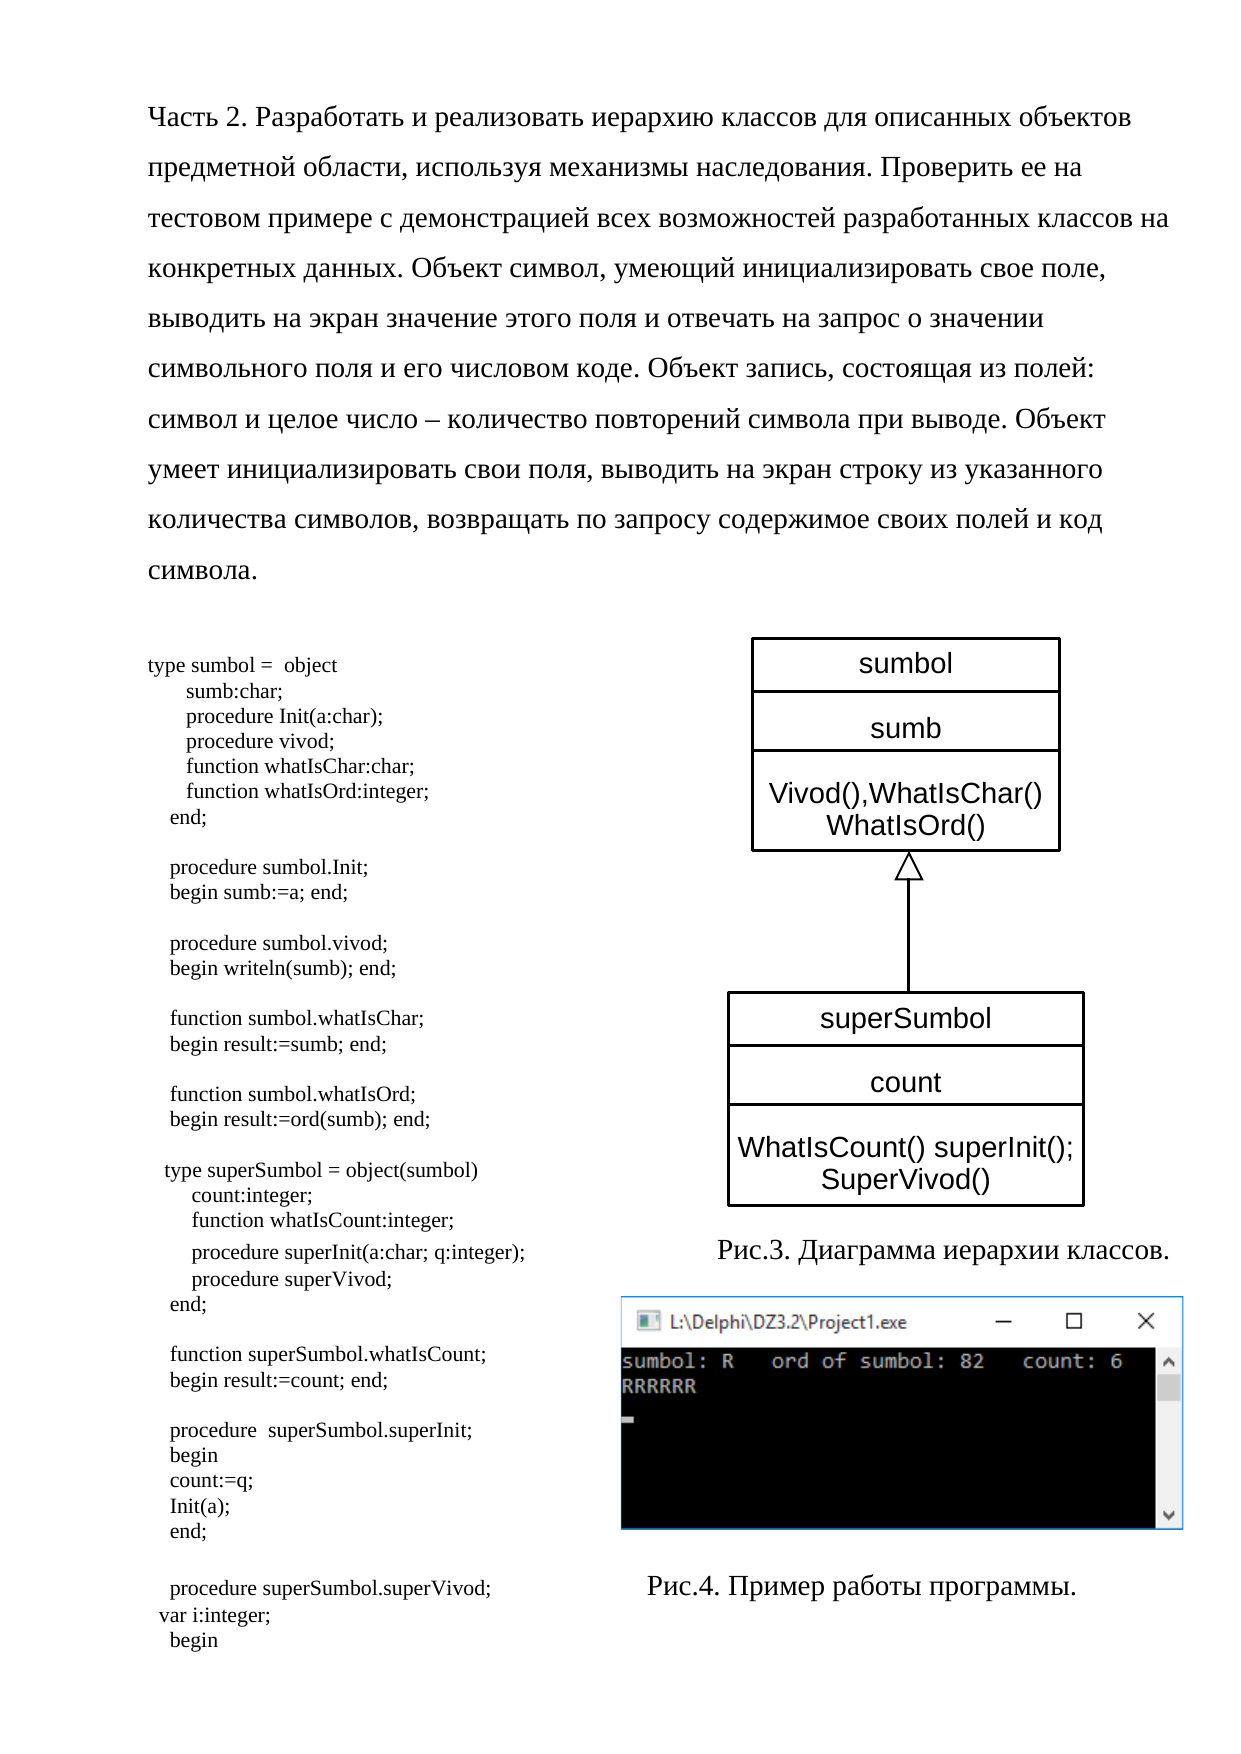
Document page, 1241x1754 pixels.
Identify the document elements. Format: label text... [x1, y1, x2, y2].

text [1085, 1157, 1181, 1182]
text begin result:=ord(sumb); end; [148, 1106, 727, 1131]
text procedure sumbol.Init; [148, 854, 906, 879]
text [910, 879, 1181, 904]
text [910, 930, 1181, 955]
text procedure superInit(a:char; q:integer); Рис.3. Диаграмма иерархии классов. [148, 1232, 1181, 1266]
text begin writeln(sumb); end; [148, 955, 907, 980]
text [1085, 1106, 1181, 1131]
text [1061, 652, 1181, 678]
text count:=q; [148, 1467, 620, 1493]
text type superSumbol = object(sumbol) [148, 1157, 727, 1182]
text function superSumbol.whatIsCount; [148, 1341, 620, 1367]
picture [620, 1296, 1184, 1530]
text begin [148, 1442, 620, 1467]
text [1061, 703, 1181, 728]
text [1061, 804, 1181, 829]
text type sumbol = object [148, 652, 751, 678]
text end; [148, 1518, 1181, 1543]
text begin result:=count; end; [148, 1367, 620, 1392]
text begin [148, 1627, 1181, 1652]
text [1085, 1081, 1181, 1106]
text function sumbol.whatIsChar; [148, 1005, 727, 1031]
text procedure Init(a:char); [148, 703, 751, 728]
text procedure superSumbol.superVivod; Рис.4. Пример работы программы. [148, 1568, 1181, 1602]
text end; [148, 804, 751, 829]
text end; [148, 1291, 1181, 1316]
text count:integer; [148, 1182, 727, 1207]
text [912, 854, 1181, 879]
text [1085, 1005, 1181, 1031]
text procedure superSumbol.superInit; [148, 1417, 620, 1442]
text [1085, 1182, 1181, 1207]
text begin sumb:=a; end; [148, 879, 907, 904]
text [1061, 753, 1181, 778]
text function whatIsCount:integer; [148, 1207, 1181, 1232]
text Init(a); [148, 1493, 620, 1518]
text Часть 2. Разработать и реализовать иерархию классов для описанных объектов предметной области, используя механизмы наследования. Проверить ее на тестовом примере с демонстрацией всех возможностей разработанных классов на конкретных данных. Объект символ, умеющий инициализировать свое поле, выводить на экран значение этого поля и отвечать на запрос о значении символьного поля и его числовом коде. Объект запись, состоящая из полей: символ и целое число – количество повторений символа при выводе. Объект умеет инициализировать свои поля, выводить на экран строку из указанного количества символов, возвращать по запросу содержимое своих полей и код символа. [148, 99, 1181, 585]
text begin result:=sumb; end; [148, 1031, 727, 1056]
text var i:integer; [148, 1602, 1181, 1627]
text function sumbol.whatIsOrd; [148, 1081, 727, 1106]
text procedure vivod; [148, 728, 751, 753]
text [910, 955, 1181, 980]
text sumb:char; [148, 678, 751, 703]
text function whatIsOrd:integer; [148, 778, 751, 804]
text procedure sumbol.vivod; [148, 930, 907, 955]
text procedure superVivod; [148, 1266, 1181, 1291]
text [1085, 1031, 1181, 1056]
text function whatIsChar:char; [148, 753, 751, 778]
text [1061, 678, 1181, 703]
text [1061, 728, 1181, 753]
text [1061, 778, 1181, 804]
